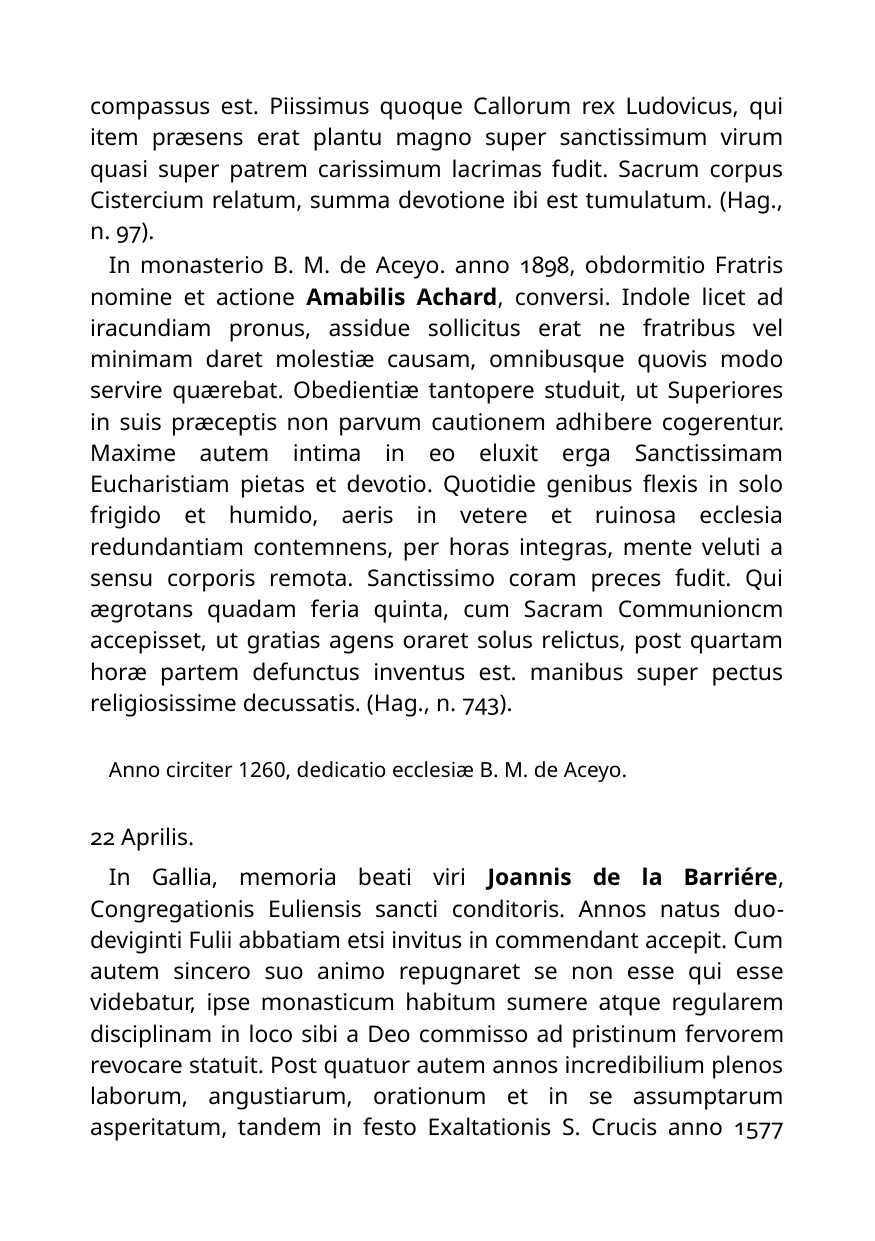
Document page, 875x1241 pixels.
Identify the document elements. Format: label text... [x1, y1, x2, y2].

text In monasterio B. M. de Aceyo. anno 1898, obdormitio Fratris nomine et actione Amabilis Achard, conversi. Indole licet ad iracundiam pronus, assidue sollicitus erat ne fratribus vel minimam daret molestiæ causam, omnibusque quovis modo servire quærebat. Obedientiæ tantopere studuit, ut Superiores in suis præceptis non parvum cautionem adhi­bere cogerentur. Maxime autem intima in eo eluxit erga Sanctissimam Eucharistiam pietas et devotio. Quotidie genibus flexis in solo frigido et humido, aeris in vetere et ruinosa ecclesia redundantiam contemnens, per horas integras, mente veluti a sensu corporis remota. Sanctissimo coram preces fudit. Qui ægrotans quadam feria quinta, cum Sacram Communioncm accepisset, ut gratias agens oraret solus relictus, post quartam horæ partem defunctus inventus est. manibus super pectus religiosissime decussatis. (Hag., n. 743). [90, 249, 784, 718]
text 22 Aprilis. [90, 821, 784, 852]
text compassus est. Piissimus quoque Callorum rex Ludovicus, qui item præsens erat plantu magno super sanctissimum virum quasi super patrem carissimum lacrimas fudit. Sacrum corpus Cistercium relatum, summa devotione ibi est tumulatum. (Hag., n. 97). [90, 90, 784, 246]
text Anno circiter 1260, dedicatio ecclesiæ B. M. de Aceyo. [90, 755, 784, 784]
text In Gallia, memoria beati viri Joannis de la Barriére, Congregationis Euliensis sancti conditoris. Annos natus duo­deviginti Fulii abbatiam etsi invitus in commendant accepit. Cum autem sincero suo animo repugnaret se non esse qui esse videbatur, ipse monasticum habitum sumere atque regularem disciplinam in loco sibi a Deo commisso ad pristi­num fervorem revocare statuit. Post quatuor autem annos incredibilium plenos laborum, angustiarum, orationum et in se assumptarum asperitatum, tandem in festo Exaltationis S. Crucis anno 1577 [90, 861, 784, 1142]
